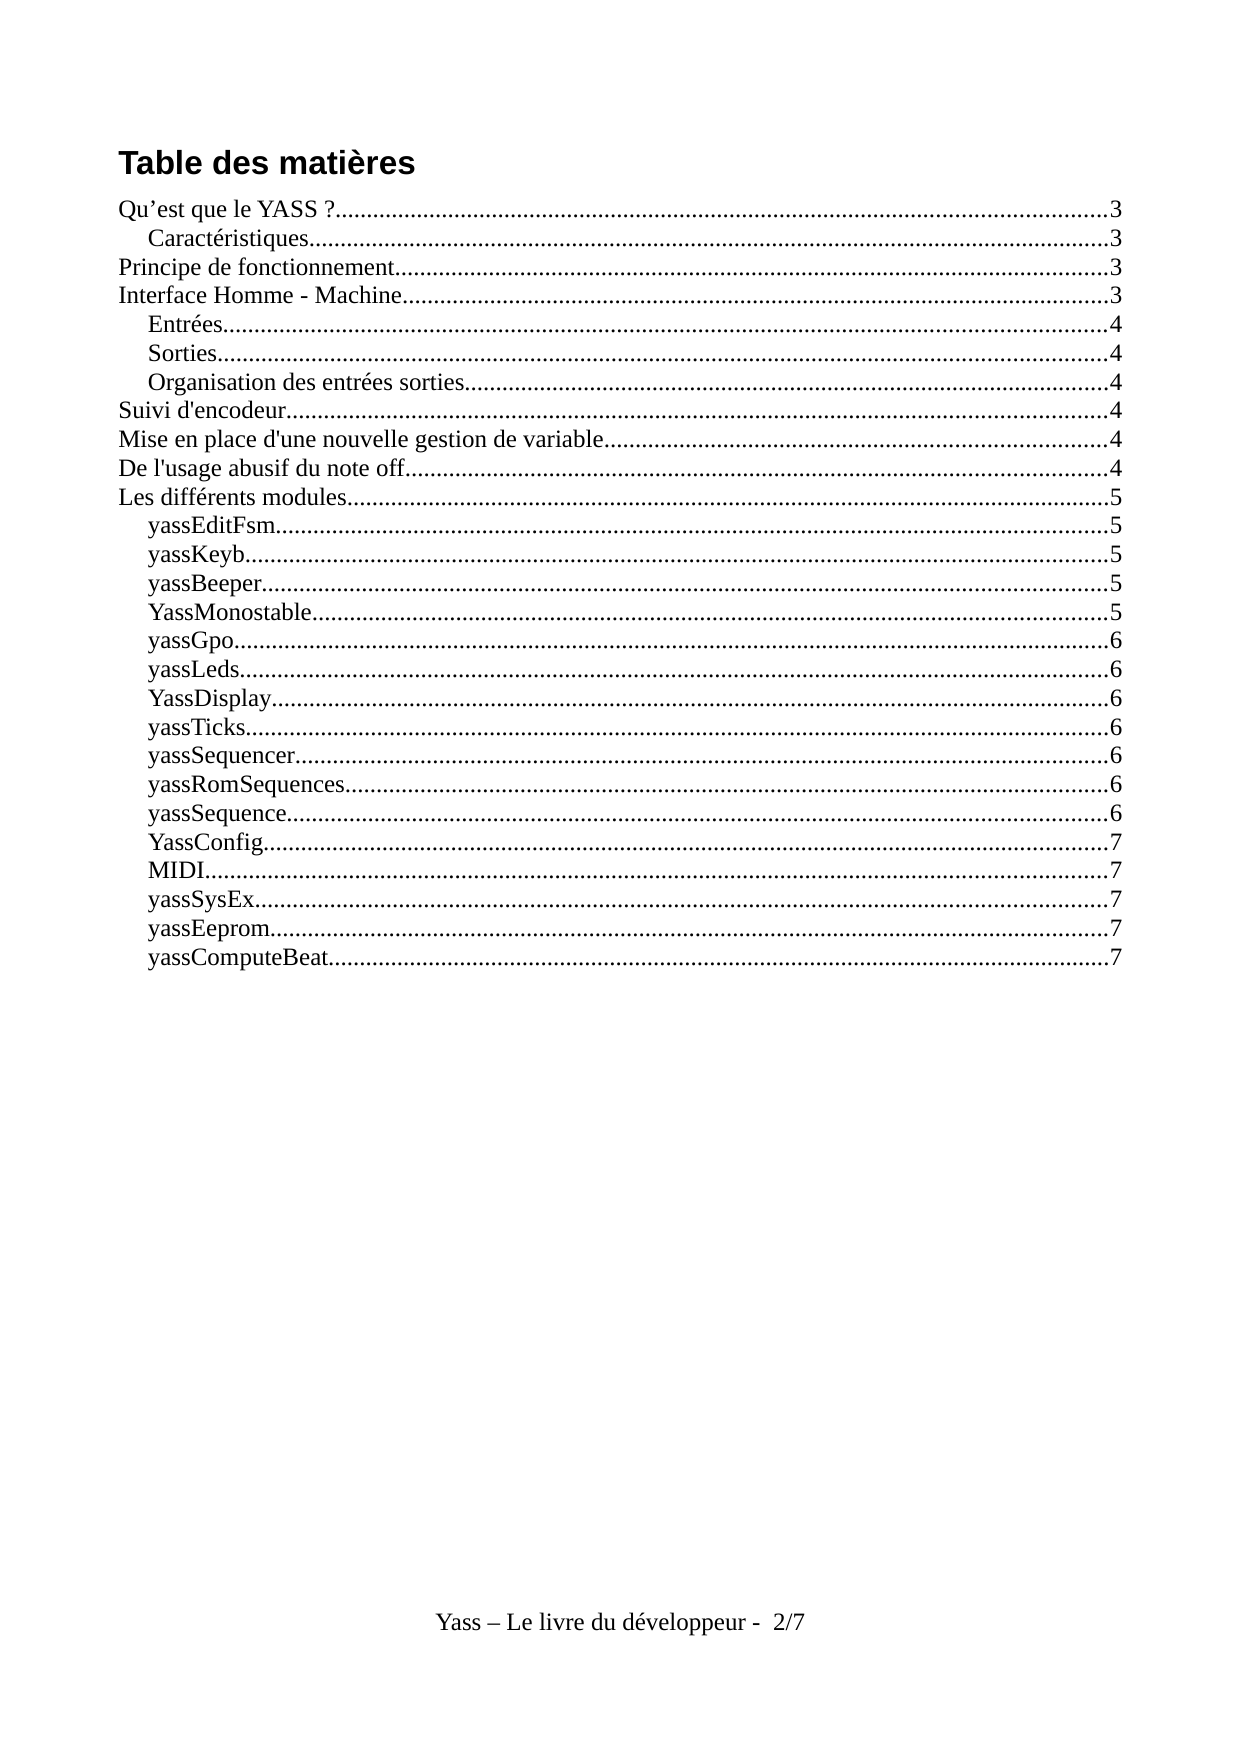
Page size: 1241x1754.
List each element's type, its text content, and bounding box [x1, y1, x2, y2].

text De l'usage abusif du note off 4 [118, 453, 1122, 482]
text yassComputeBeat 7 [148, 942, 1122, 970]
text Entrées 4 [148, 309, 1122, 338]
text yassGpo 6 [148, 625, 1122, 654]
text yassEditFsm 5 [148, 510, 1122, 539]
text yassBeeper 5 [148, 568, 1122, 597]
text Sorties 4 [148, 338, 1122, 367]
text yassTicks 6 [148, 712, 1122, 740]
text YassMonostable 5 [148, 597, 1122, 625]
text yassKeyb 5 [148, 539, 1122, 568]
text MIDI 7 [148, 855, 1122, 884]
text Interface Homme - Machine 3 [118, 280, 1122, 309]
text yassSequence 6 [148, 798, 1122, 827]
text YassDisplay 6 [148, 683, 1122, 712]
text yassSequencer 6 [148, 740, 1122, 769]
text yassLeds 6 [148, 654, 1122, 683]
subtitle Table des matières [118, 143, 1122, 182]
text yassSysEx 7 [148, 884, 1122, 913]
text Organisation des entrées sorties 4 [148, 367, 1122, 395]
text Caractéristiques 3 [148, 223, 1122, 252]
text Mise en place d'une nouvelle gestion de variable 4 [118, 424, 1122, 453]
text Qu’est que le YASS ? 3 [118, 194, 1122, 223]
text YassConfig 7 [148, 827, 1122, 855]
text yassEeprom 7 [148, 913, 1122, 942]
text Suivi d'encodeur 4 [118, 395, 1122, 424]
text Principe de fonctionnement 3 [118, 252, 1122, 280]
text yassRomSequences 6 [148, 769, 1122, 798]
text Les différents modules 5 [118, 482, 1122, 510]
